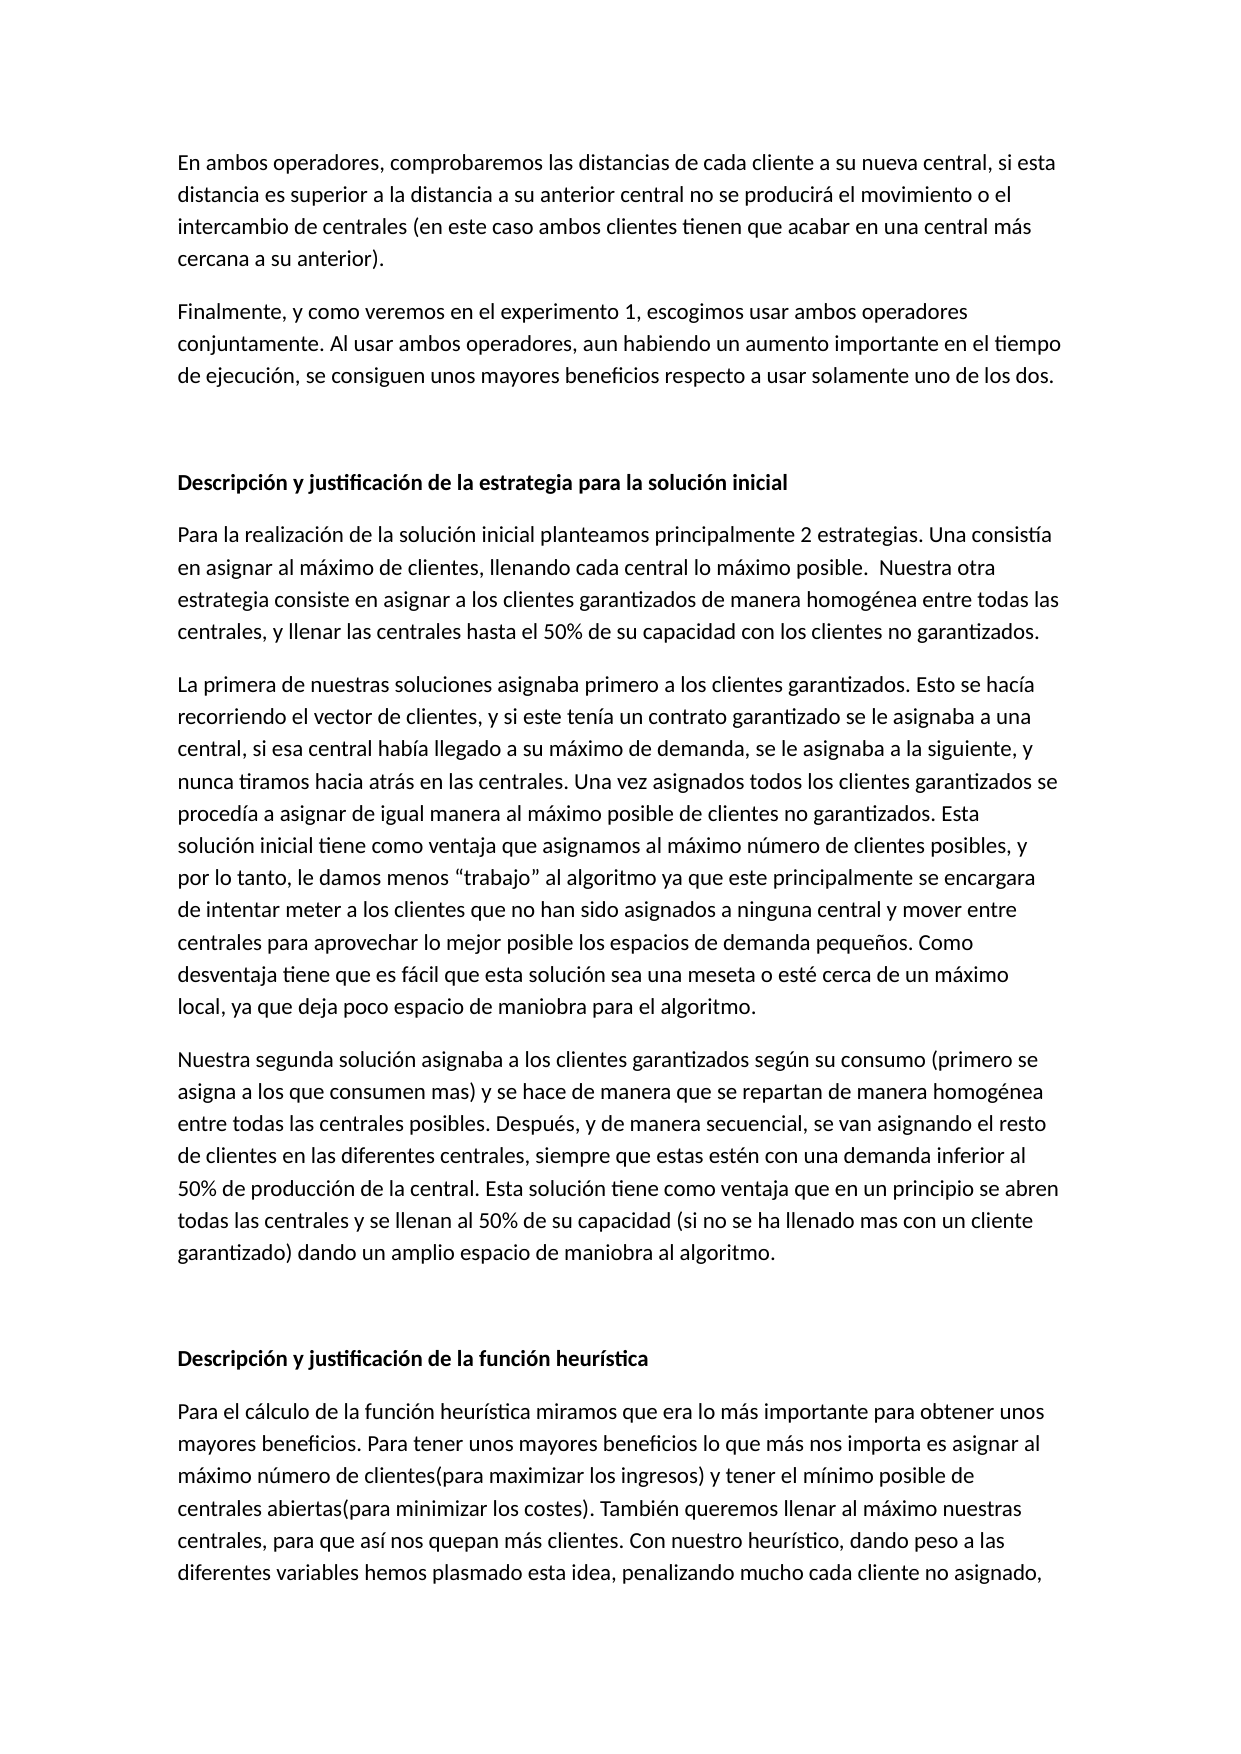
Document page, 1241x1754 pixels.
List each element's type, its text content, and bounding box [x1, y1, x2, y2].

text Para la realización de la solución inicial planteamos principalmente 2 estrategias. Una consistía en asignar al máximo de clientes, llenando cada central lo máximo posible. Nuestra otra estrategia consiste en asignar a los clientes garantizados de manera homogénea entre todas las centrales, y llenar las centrales hasta el 50% de su capacidad con los clientes no garantizados. [177, 521, 1063, 645]
text En ambos operadores, comprobaremos las distancias de cada cliente a su nueva central, si esta distancia es superior a la distancia a su anterior central no se producirá el movimiento o el intercambio de centrales (en este caso ambos clientes tienen que acabar en una central más cercana a su anterior). [177, 148, 1063, 272]
text Para el cálculo de la función heurística miramos que era lo más importante para obtener unos mayores beneficios. Para tener unos mayores beneficios lo que más nos importa es asignar al máximo número de clientes(para maximizar los ingresos) y tener el mínimo posible de centrales abiertas(para minimizar los costes). También queremos llenar al máximo nuestras centrales, para que así nos quepan más clientes. Con nuestro heurístico, dando peso a las diferentes variables hemos plasmado esta idea, penalizando mucho cada cliente no asignado, [177, 1397, 1063, 1586]
text Nuestra segunda solución asignaba a los clientes garantizados según su consumo (primero se asigna a los que consumen mas) y se hace de manera que se repartan de manera homogénea entre todas las centrales posibles. Después, y de manera secuencial, se van asignando el resto de clientes en las diferentes centrales, siempre que estas estén con una demanda inferior al 50% de producción de la central. Esta solución tiene como ventaja que en un principio se abren todas las centrales y se llenan al 50% de su capacidad (si no se ha llenado mas con un cliente garantizado) dando un amplio espacio de maniobra al algoritmo. [177, 1045, 1063, 1266]
text La primera de nuestras soluciones asignaba primero a los clientes garantizados. Esto se hacía recorriendo el vector de clientes, y si este tenía un contrato garantizado se le asignaba a una central, si esa central había llegado a su máximo de demanda, se le asignaba a la siguiente, y nunca tiramos hacia atrás en las centrales. Una vez asignados todos los clientes garantizados se procedía a asignar de igual manera al máximo posible de clientes no garantizados. Esta solución inicial tiene como ventaja que asignamos al máximo número de clientes posibles, y por lo tanto, le damos menos “trabajo” al algoritmo ya que este principalmente se encargara de intentar meter a los clientes que no han sido asignados a ninguna central y mover entre centrales para aprovechar lo mejor posible los espacios de demanda pequeños. Como desventaja tiene que es fácil que esta solución sea una meseta o esté cerca de un máximo local, ya que deja poco espacio de maniobra para el algoritmo. [177, 670, 1063, 1020]
text Descripción y justificación de la estrategia para la solución inicial [177, 468, 1063, 496]
text Descripción y justificación de la función heurística [177, 1344, 1063, 1372]
text Finalmente, y como veremos en el experimento 1, escogimos usar ambos operadores conjuntamente. Al usar ambos operadores, aun habiendo un aumento importante en el tiempo de ejecución, se consiguen unos mayores beneficios respecto a usar solamente uno de los dos. [177, 297, 1063, 389]
